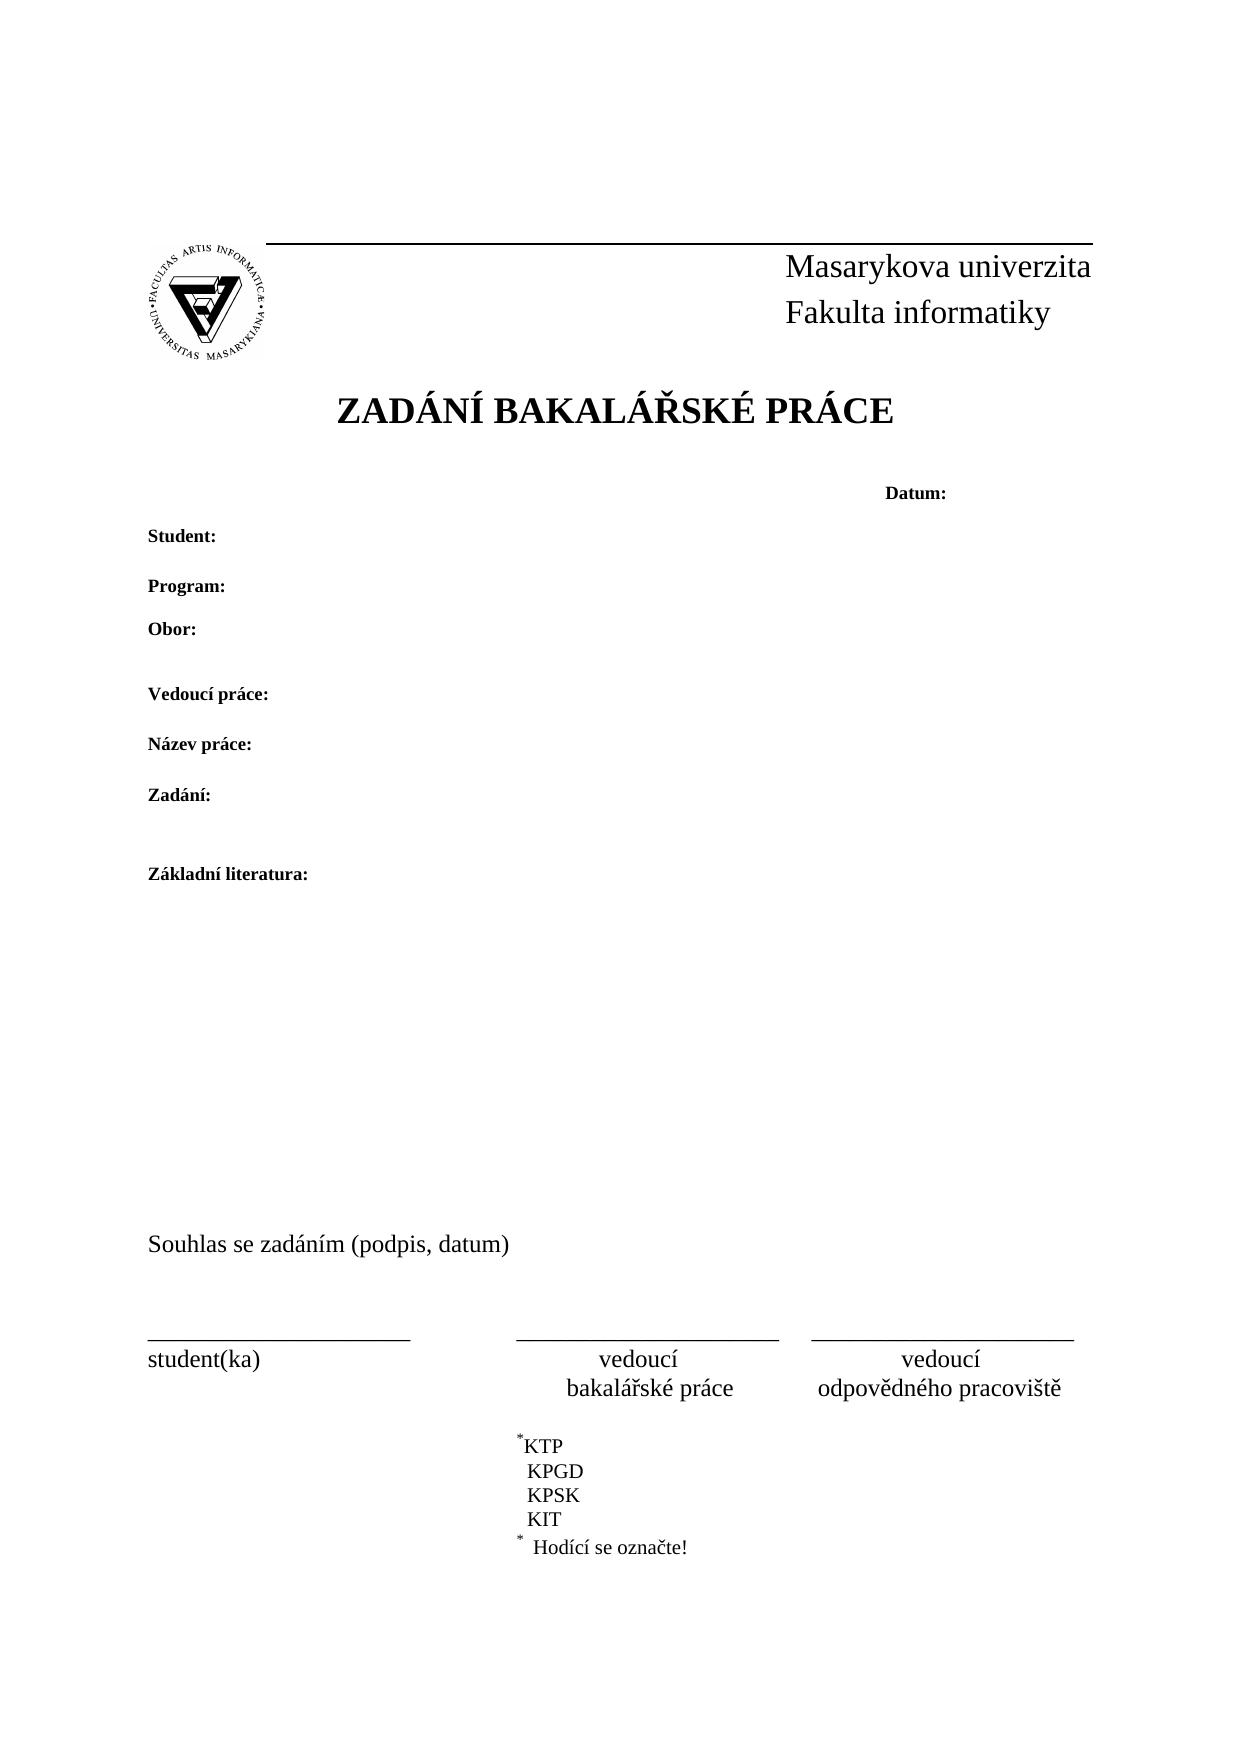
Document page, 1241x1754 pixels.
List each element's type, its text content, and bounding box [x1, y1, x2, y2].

text _____________________ _____________________ _____________________ [148, 1315, 1093, 1344]
text Fakulta informatiky [785, 286, 1102, 332]
text Vedoucí práce: [148, 683, 1093, 704]
subtitle Zadání Bakalářské práce [148, 243, 1093, 432]
text KPGD [516, 1459, 1093, 1483]
text Základní literatura: [148, 862, 1093, 884]
text Student: [148, 525, 1093, 546]
text student(ka) vedoucí vedoucí [148, 1344, 1093, 1373]
text KPSK [516, 1483, 1093, 1507]
text Program: [148, 575, 1093, 597]
text Souhlas se zadáním (podpis, datum) [148, 1229, 1093, 1258]
text bakalářské práce odpovědného pracoviště [148, 1373, 1093, 1430]
subtitle Masarykova univerzita [785, 241, 1102, 286]
text Název práce: [148, 733, 1093, 755]
text Zadání: [148, 783, 1093, 805]
text KIT [516, 1507, 1093, 1531]
text *KTP [516, 1430, 1093, 1459]
text Datum: [811, 482, 1093, 503]
picture [149, 245, 265, 360]
text Obor: [148, 618, 1093, 640]
text * Hodící se označte! [516, 1531, 1093, 1560]
